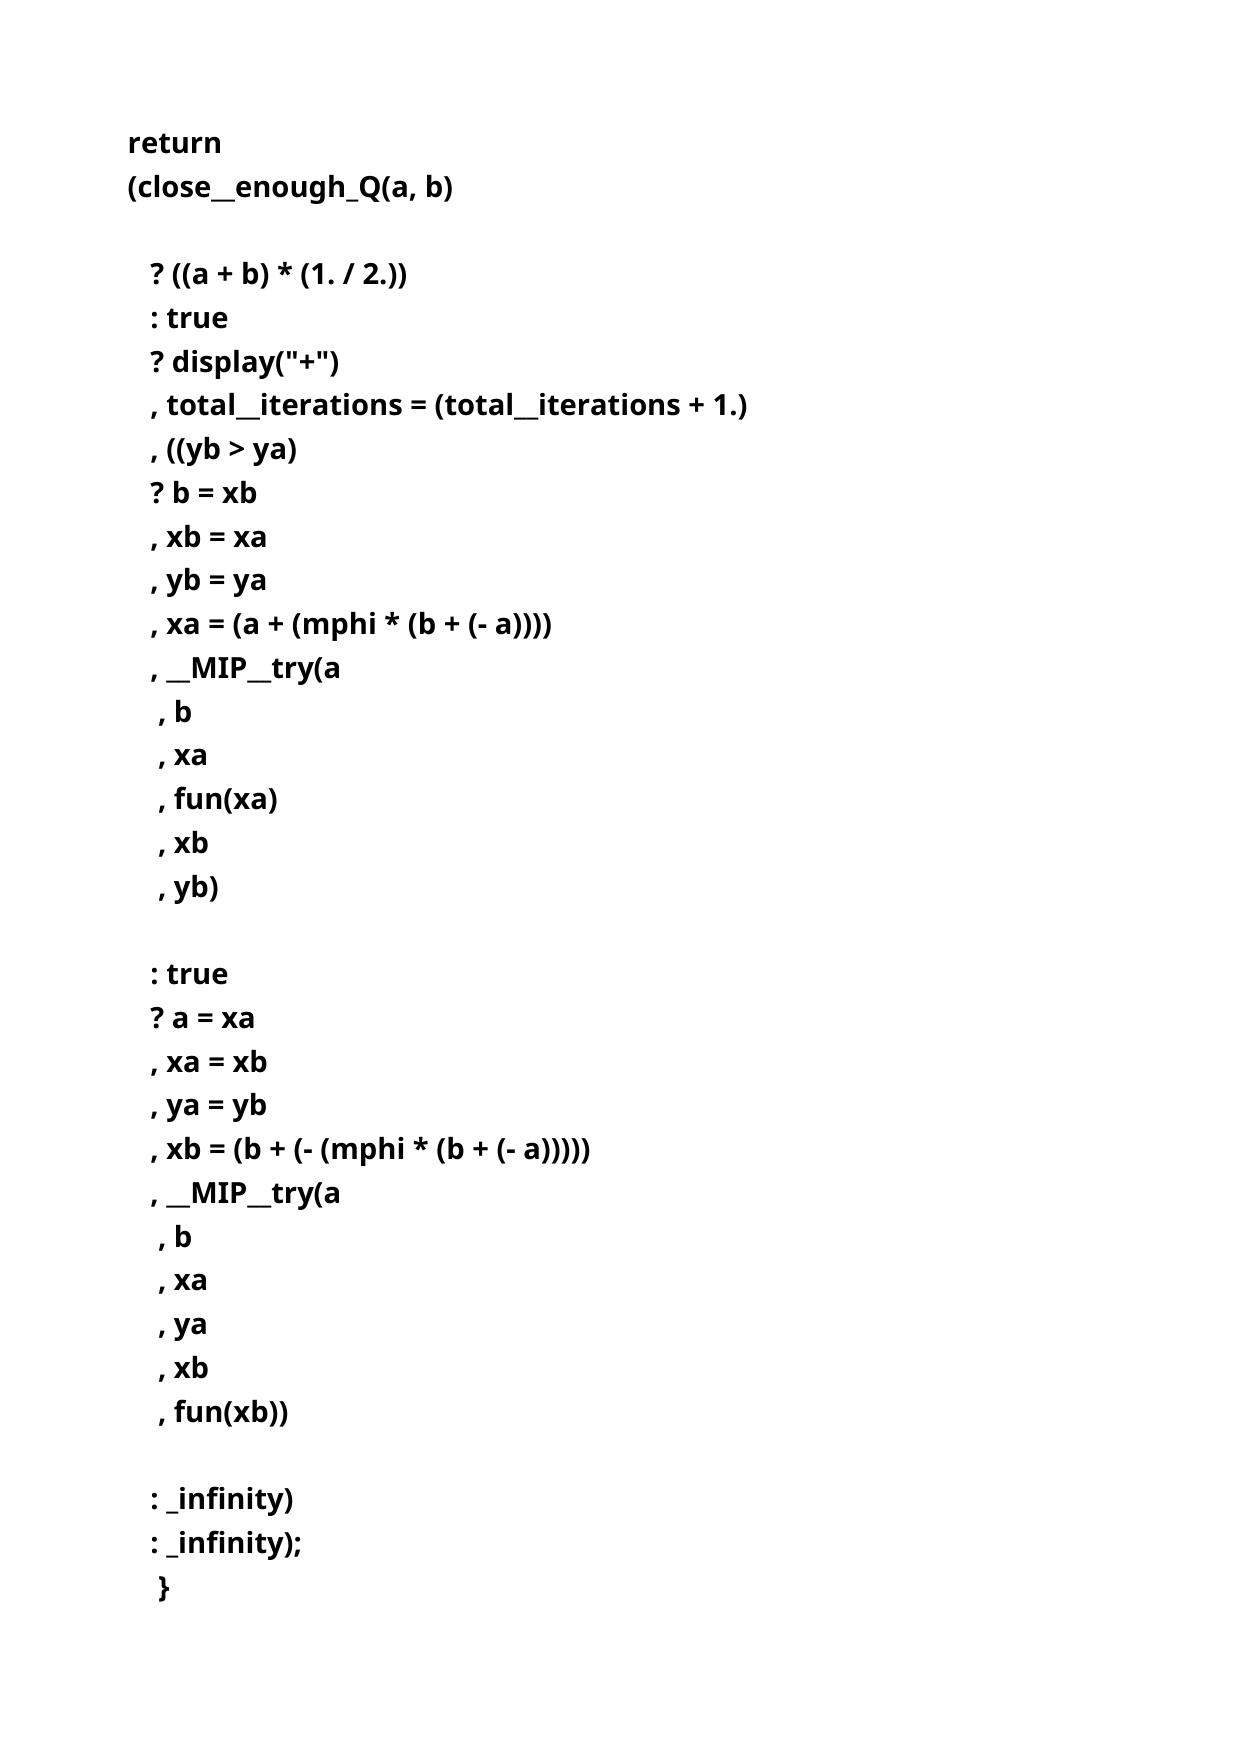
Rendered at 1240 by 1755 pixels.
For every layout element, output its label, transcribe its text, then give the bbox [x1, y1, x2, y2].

text : _infinity) [120, 1474, 1119, 1518]
text , xb = xa [120, 512, 1119, 556]
text , yb) [120, 862, 1119, 906]
text ? b = xb [120, 468, 1119, 512]
text } [120, 1562, 1119, 1606]
text , xa = (a + (mphi * (b + (- a)))) [120, 599, 1119, 643]
text , xb = (b + (- (mphi * (b + (- a))))) [120, 1124, 1119, 1168]
text , ((yb > ya) [120, 424, 1119, 468]
text , yb = ya [120, 556, 1119, 599]
text , ya [120, 1299, 1119, 1343]
text , ya = yb [120, 1081, 1119, 1124]
text , xa [120, 1256, 1119, 1299]
text , __MIP__try(a [120, 1168, 1119, 1212]
text : true [120, 293, 1119, 337]
text , fun(xb)) [120, 1387, 1119, 1431]
text , xa [120, 731, 1119, 774]
text , total__iterations = (total__iterations + 1.) [120, 381, 1119, 424]
text , b [120, 1212, 1119, 1256]
text (close__enough_Q(a, b) [120, 162, 1119, 206]
text : true [120, 949, 1119, 993]
text , b [120, 687, 1119, 731]
text ? a = xa [120, 993, 1119, 1037]
text , fun(xa) [120, 774, 1119, 818]
text return [120, 118, 1119, 162]
text , xb [120, 1343, 1119, 1387]
text , __MIP__try(a [120, 643, 1119, 687]
text ? ((a + b) * (1. / 2.)) [120, 249, 1119, 293]
text , xa = xb [120, 1037, 1119, 1081]
text , xb [120, 818, 1119, 862]
text : _infinity); [120, 1518, 1119, 1562]
text ? display("+") [120, 337, 1119, 381]
